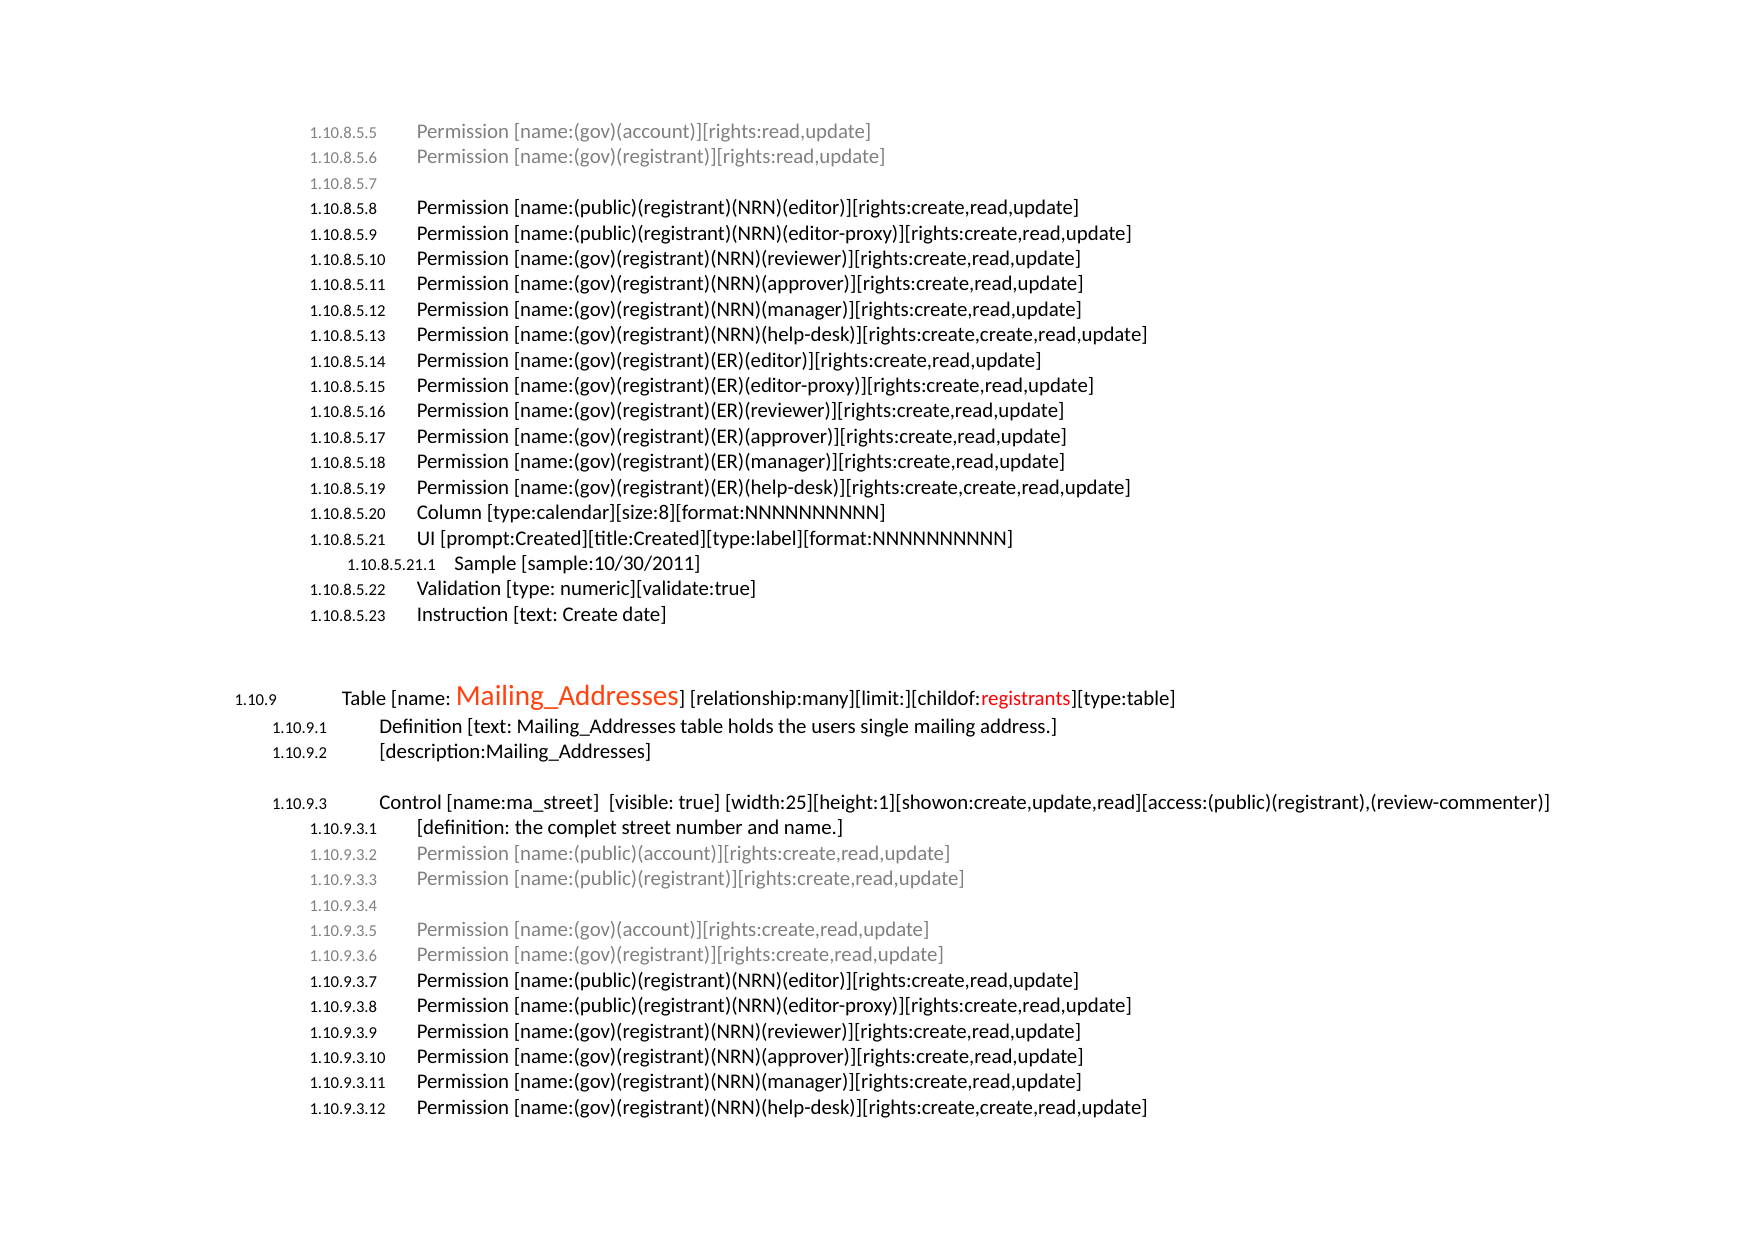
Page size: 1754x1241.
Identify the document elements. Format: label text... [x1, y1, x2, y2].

list Permission [name:(gov)(registrant)(ER)(editor)][rights:create,read,update] [306, 347, 1636, 372]
list Permission [name:(public)(registrant)(NRN)(editor-proxy)][rights:create,read,update] [306, 220, 1636, 245]
list Permission [name:(gov)(account)][rights:create,read,update] [306, 916, 1636, 942]
list Instruction [text: Create date] [306, 601, 1636, 626]
list Permission [name:(gov)(registrant)(NRN)(approver)][rights:create,read,update] [306, 271, 1636, 296]
list Permission [name:(public)(registrant)][rights:create,read,update] [306, 865, 1636, 891]
list Table [name: Mailing_Addresses] [relationship:many][limit:][childof:registrants][type:table] [231, 677, 1636, 713]
list Permission [name:(public)(registrant)(NRN)(editor)][rights:create,read,update] [306, 194, 1636, 220]
list Permission [name:(public)(registrant)(NRN)(editor)][rights:create,read,update] [306, 967, 1636, 992]
list Permission [name:(gov)(registrant)][rights:read,update] [306, 143, 1636, 169]
list Permission [name:(gov)(registrant)(NRN)(manager)][rights:create,read,update] [306, 1069, 1636, 1094]
list Control [name:ma_street] [visible: true] [width:25][height:1][showon:create,update,read][access:(public)(registrant),(review-commenter)] [268, 789, 1636, 814]
list Validation [type: numeric][validate:true] [306, 576, 1636, 601]
list [description:Mailing_Addresses] [268, 738, 1636, 764]
list Sample [sample:10/30/2011] [343, 550, 1636, 576]
list Permission [name:(gov)(registrant)(NRN)(approver)][rights:create,read,update] [306, 1043, 1636, 1069]
list Permission [name:(gov)(registrant)(NRN)(manager)][rights:create,read,update] [306, 296, 1636, 321]
list [definition: the complet street number and name.] [306, 814, 1636, 840]
list Permission [name:(gov)(registrant)(NRN)(reviewer)][rights:create,read,update] [306, 1018, 1636, 1043]
list Definition [text: Mailing_Addresses table holds the users single mailing address.] [268, 713, 1636, 738]
list Permission [name:(gov)(registrant)(ER)(approver)][rights:create,read,update] [306, 423, 1636, 448]
list Permission [name:(gov)(account)][rights:read,update] [306, 118, 1636, 143]
list Permission [name:(gov)(registrant)(ER)(editor-proxy)][rights:create,read,update] [306, 372, 1636, 398]
list Permission [name:(gov)(registrant)(ER)(help-desk)][rights:create,create,read,update] [306, 474, 1636, 499]
list Permission [name:(gov)(registrant)(NRN)(reviewer)][rights:create,read,update] [306, 245, 1636, 271]
list Permission [name:(gov)(registrant)][rights:create,read,update] [306, 942, 1636, 967]
list Permission [name:(gov)(registrant)(NRN)(help-desk)][rights:create,create,read,update] [306, 1094, 1636, 1119]
list Permission [name:(gov)(registrant)(ER)(reviewer)][rights:create,read,update] [306, 398, 1636, 423]
list UI [prompt:Created][title:Created][type:label][format:NNNNNNNNNN] [306, 525, 1636, 550]
list Permission [name:(gov)(registrant)(ER)(manager)][rights:create,read,update] [306, 448, 1636, 474]
list Column [type:calendar][size:8][format:NNNNNNNNNN] [306, 499, 1636, 525]
list Permission [name:(public)(registrant)(NRN)(editor-proxy)][rights:create,read,update] [306, 992, 1636, 1018]
list Permission [name:(public)(account)][rights:create,read,update] [306, 840, 1636, 865]
list Permission [name:(gov)(registrant)(NRN)(help-desk)][rights:create,create,read,update] [306, 321, 1636, 347]
